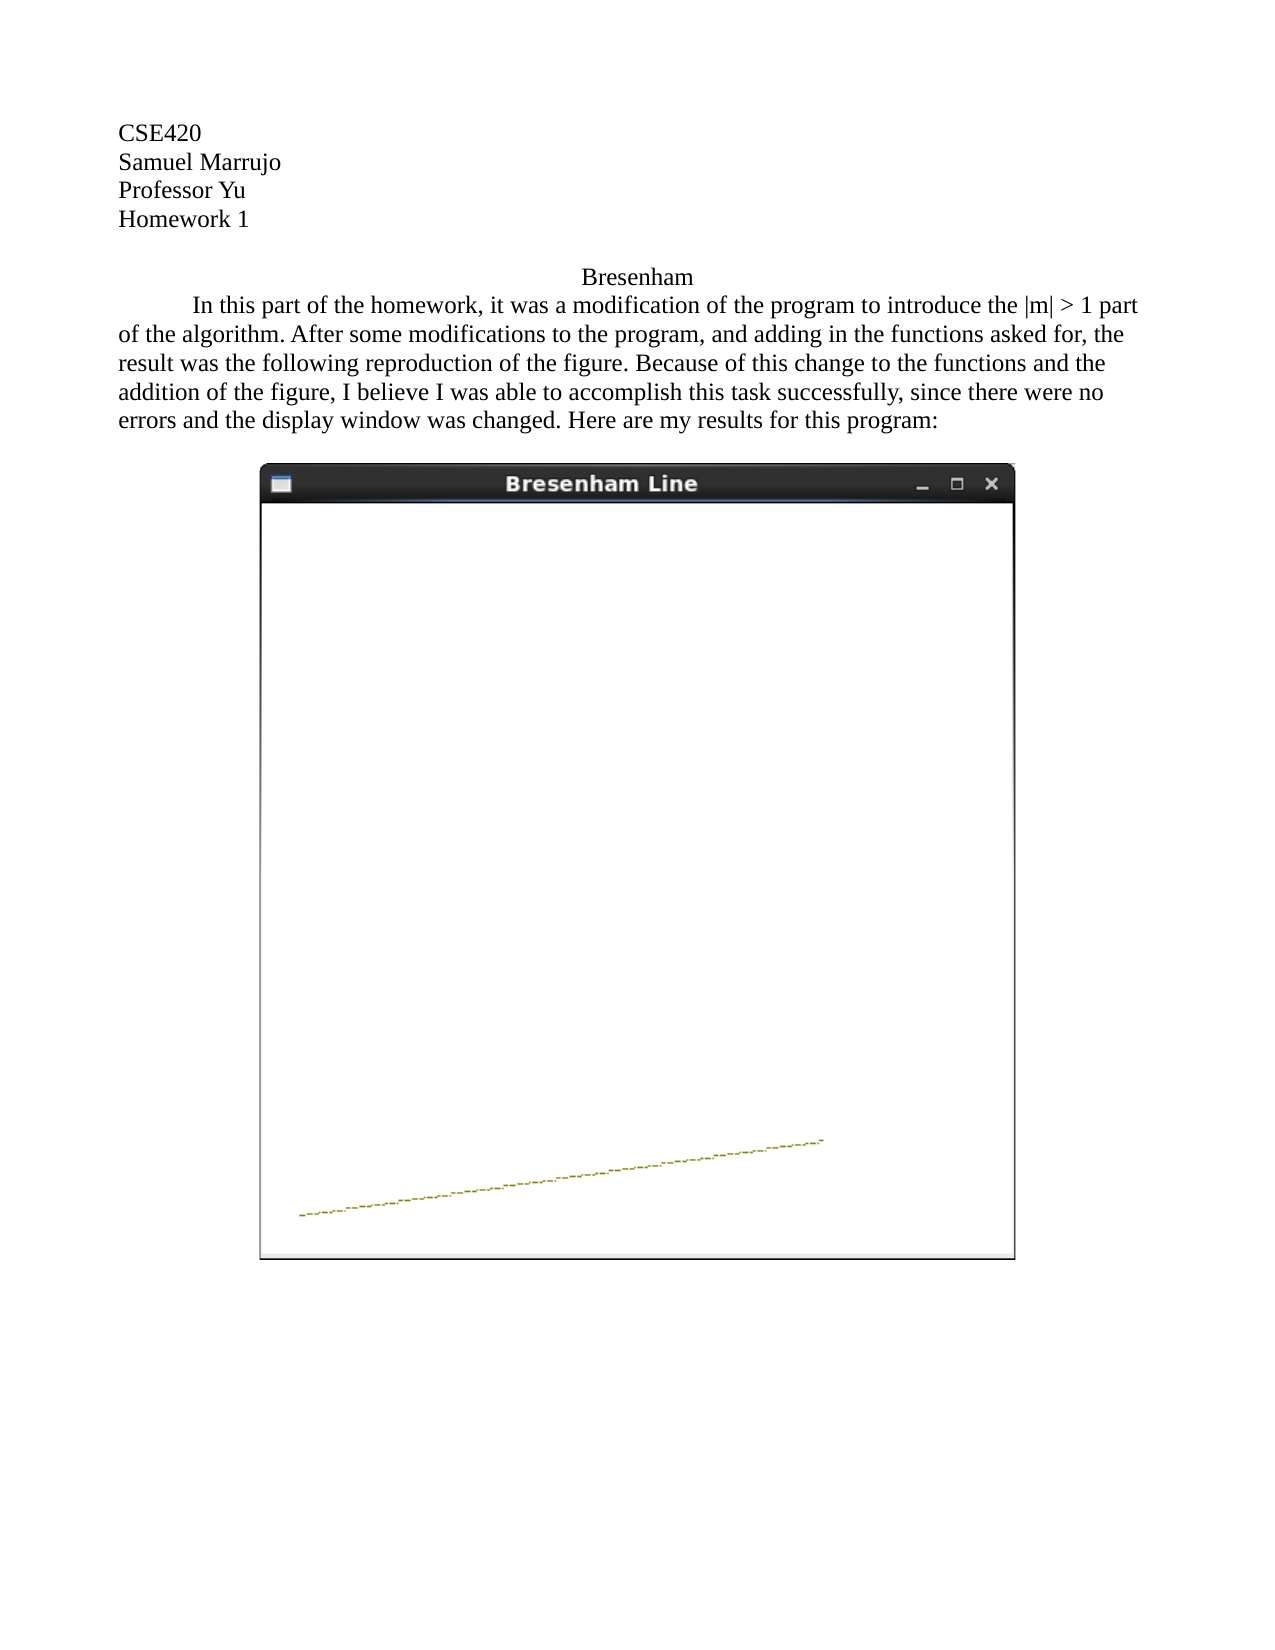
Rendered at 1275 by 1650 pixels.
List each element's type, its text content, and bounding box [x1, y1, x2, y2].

text Bresenham [118, 262, 1157, 291]
picture [259, 463, 1016, 1260]
text CSE420 [118, 118, 1157, 147]
text Samuel Marrujo [118, 147, 1157, 176]
text Homework 1 [118, 204, 1157, 233]
text In this part of the homework, it was a modification of the program to introduce the |m| > 1 part of the algorithm. After some modifications to the program, and adding in the functions asked for, the result was the following reproduction of the figure. Because of this change to the functions and the addition of the figure, I believe I was able to accomplish this task successfully, since there were no errors and the display window was changed. Here are my results for this program: [118, 291, 1157, 434]
text Professor Yu [118, 176, 1157, 204]
